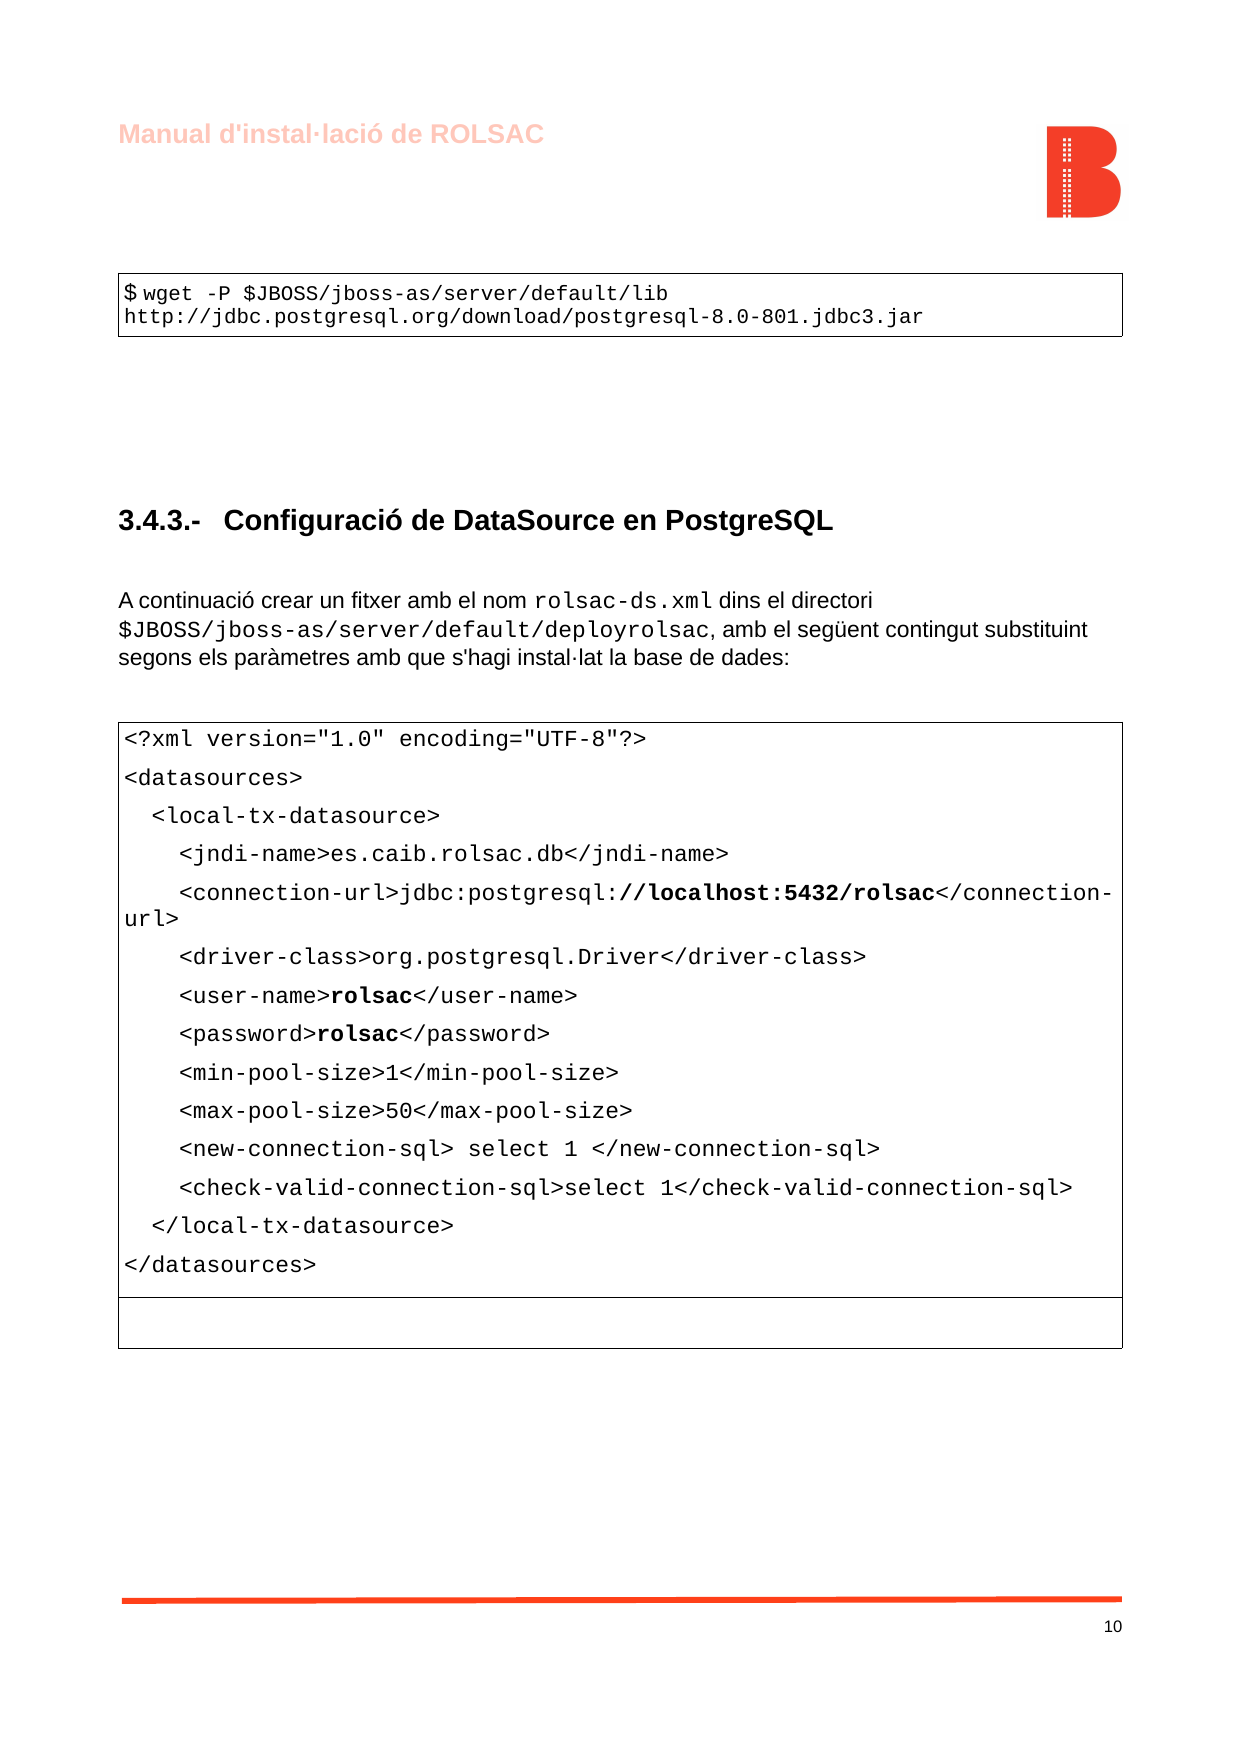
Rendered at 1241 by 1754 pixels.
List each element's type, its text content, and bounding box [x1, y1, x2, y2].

table_header <?xml version="1.0" encoding="UTF-8"?> <datasources> <local-tx-datasource> <jndi-name>es.caib.rolsac.db</jndi-name> <connection-url>jdbc:postgresql://localhost:5432/rolsac</connection-url> <driver-class>org.postgresql.Driver</driver-class> <user-name>rolsac</user-name> <password>rolsac</password> <min-pool-size>1</min-pool-size> <max-pool-size>50</max-pool-size> <new-connection-sql> select 1 </new-connection-sql> <check-valid-connection-sql>select 1</check-valid-connection-sql> </local-tx-datasource> </datasources> [119, 723, 1122, 1297]
text A continuació crear un fitxer amb el nom rolsac-ds.xml dins el directori $JBOSS/jboss-as/server/default/deployrolsac, amb el següent contingut substituint segons els paràmetres amb que s'hagi instal·lat la base de dades: [118, 587, 1122, 670]
subtitle Configuració de DataSource en PostgreSQL [118, 503, 1122, 536]
picture [1036, 124, 1130, 221]
table_header $ wget -P $JBOSS/jboss-as/server/default/lib http://jdbc.postgresql.org/download/postgresql-8.0-801.jdbc3.jar [119, 274, 1122, 336]
table_cell [119, 1298, 1122, 1348]
